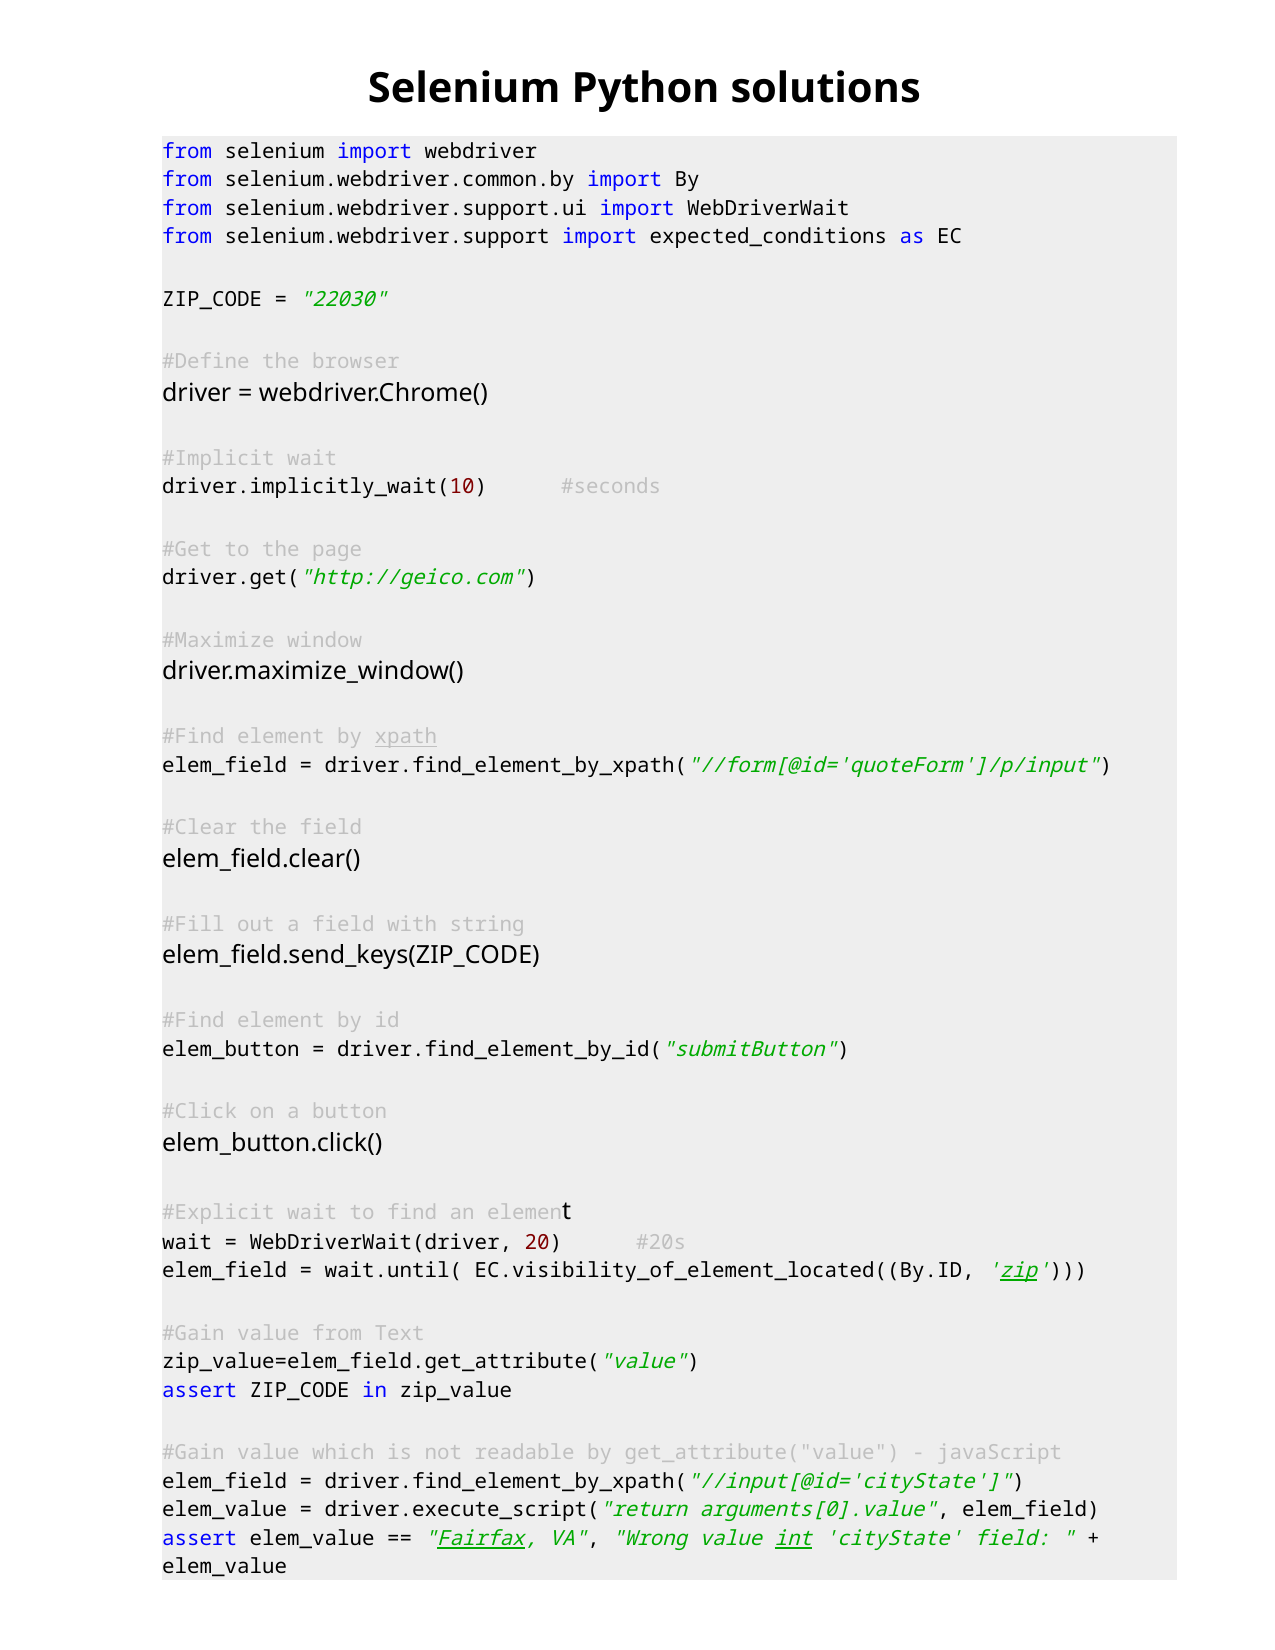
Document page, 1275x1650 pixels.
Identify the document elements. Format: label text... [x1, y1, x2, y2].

text elem_field = wait.until( EC.visibility_of_element_located((By.ID, 'zip'))) [162, 1255, 1177, 1284]
text wait = WebDriverWait(driver, 20) #20s [162, 1227, 1177, 1255]
text #Get to the page [162, 534, 1177, 562]
text elem_field = driver.find_element_by_xpath("//form[@id='quoteForm']/p/input") [162, 750, 1177, 778]
text zip_value=elem_field.get_attribute("value") [162, 1346, 1177, 1375]
title Selenium Python solutions [111, 58, 1177, 114]
text from selenium.webdriver.support.ui import WebDriverWait [162, 193, 1177, 221]
text #Gain value which is not readable by get_attribute("value") - javaScript [162, 1437, 1177, 1466]
text #Find element by xpath [162, 721, 1177, 750]
text assert ZIP_CODE in zip_value [162, 1375, 1177, 1403]
text elem_field.send_keys(ZIP_CODE) [162, 937, 1177, 971]
text driver.implicitly_wait(10) #seconds [162, 471, 1177, 500]
text #Click on a button [162, 1096, 1177, 1125]
text driver.maximize_window() [162, 653, 1177, 687]
text elem_field.clear() [162, 841, 1177, 875]
text #Define the browser [162, 346, 1177, 375]
text #Explicit wait to find an element [162, 1193, 1177, 1227]
text elem_field = driver.find_element_by_xpath("//input[@id='cityState']") [162, 1466, 1177, 1494]
text driver = webdriver.Chrome() [162, 375, 1177, 409]
text #Fill out a field with string [162, 909, 1177, 937]
text driver.get("http://geico.com") [162, 562, 1177, 591]
text elem_button = driver.find_element_by_id("submitButton") [162, 1034, 1177, 1062]
text from selenium import webdriver [162, 136, 1177, 164]
text elem_value = driver.execute_script("return arguments[0].value", elem_field) [162, 1494, 1177, 1523]
text assert elem_value == "Fairfax, VA", "Wrong value int 'cityState' field: " + elem_value [162, 1523, 1177, 1580]
text from selenium.webdriver.support import expected_conditions as EC [162, 221, 1177, 250]
text #Implicit wait [162, 443, 1177, 471]
text from selenium.webdriver.common.by import By [162, 164, 1177, 193]
text elem_button.click() [162, 1125, 1177, 1159]
text #Find element by id [162, 1005, 1177, 1034]
text #Clear the field [162, 812, 1177, 841]
text #Maximize window [162, 625, 1177, 653]
text ZIP_CODE = "22030" [162, 284, 1177, 312]
text #Gain value from Text [162, 1318, 1177, 1346]
